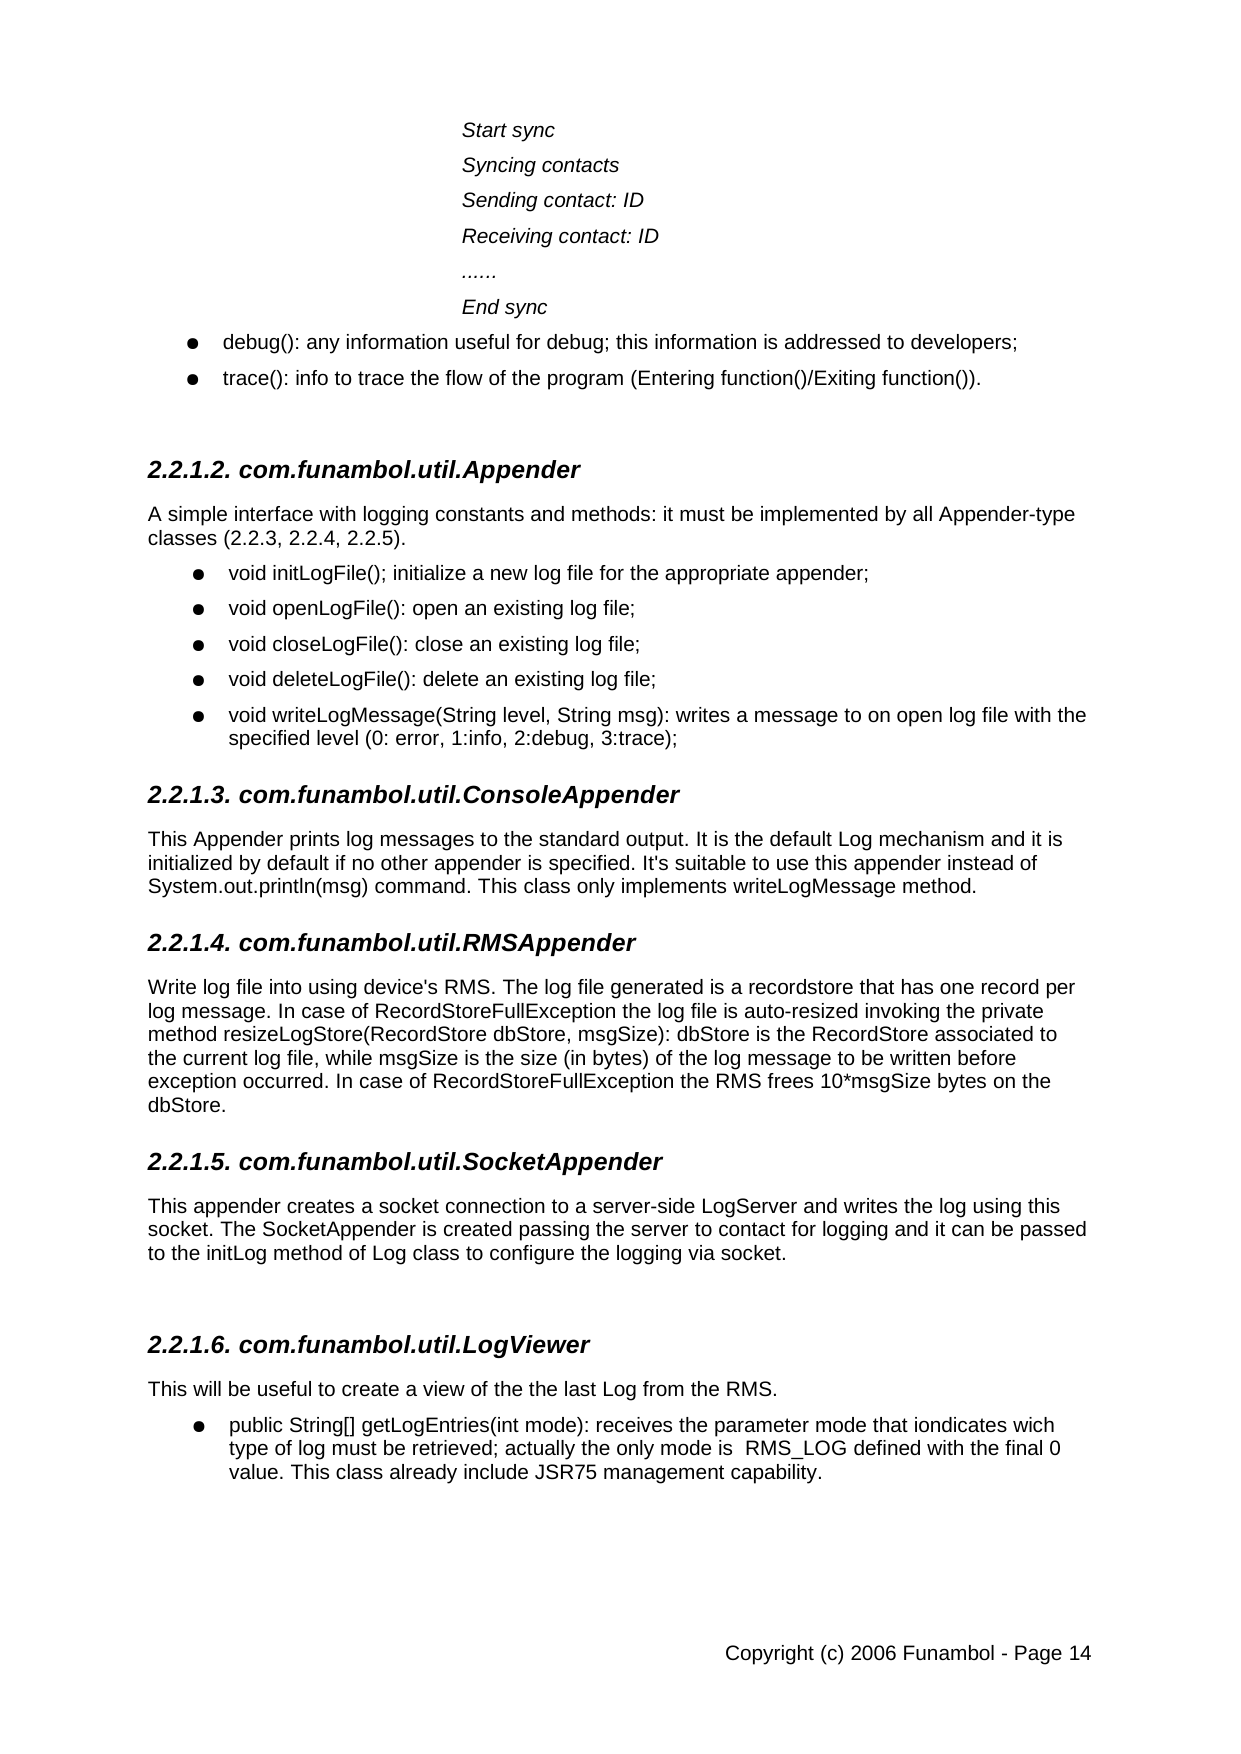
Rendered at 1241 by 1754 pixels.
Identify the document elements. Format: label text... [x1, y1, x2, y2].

subtitle com.funambol.util.SocketAppender [148, 1148, 1093, 1176]
list void deleteLogFile(): delete an existing log file; [191, 668, 1093, 691]
list void initLogFile(); initialize a new log file for the appropriate appender; [191, 561, 1093, 585]
text A simple interface with logging constants and methods: it must be implemented by all Appender-type classes (2.2.3, 2.2.4, 2.2.5). [148, 502, 1093, 549]
text Start sync [462, 118, 1093, 142]
text Receiving contact: ID [462, 224, 1093, 248]
text This appender creates a socket connection to a server-side LogServer and writes the log using this socket. The SocketAppender is created passing the server to contact for logging and it can be passed to the initLog method of Log class to configure the logging via socket. [148, 1194, 1093, 1265]
list debug(): any information useful for debug; this information is addressed to developers; [185, 331, 1093, 354]
subtitle com.funambol.util.LogViewer [148, 1331, 1093, 1359]
text Sending contact: ID [462, 189, 1093, 212]
list void writeLogMessage(String level, String msg): writes a message to on open log file with the specified level (0: error, 1:info, 2:debug, 3:trace); [191, 703, 1093, 750]
list public String[] getLogEntries(int mode): receives the parameter mode that iondicates wich type of log must be retrieved; actually the only mode is RMS_LOG defined with the final 0 value. This class already include JSR75 management capability. [191, 1413, 1093, 1484]
text ...... [462, 260, 1093, 283]
subtitle com.funambol.util.RMSAppender [148, 929, 1093, 957]
subtitle com.funambol.util.ConsoleAppender [148, 781, 1093, 809]
list void closeLogFile(): close an existing log file; [191, 632, 1093, 656]
text Write log file into using device's RMS. The log file generated is a recordstore that has one record per log message. In case of RecordStoreFullException the log file is auto-resized invoking the private method resizeLogStore(RecordStore dbStore, msgSize): dbStore is the RecordStore associated to the current log file, while msgSize is the size (in bytes) of the log message to be written before exception occurred. In case of RecordStoreFullException the RMS frees 10*msgSize bytes on the dbStore. [148, 976, 1093, 1117]
text This will be useful to create a view of the the last Log from the RMS. [148, 1378, 1093, 1401]
list void openLogFile(): open an existing log file; [191, 597, 1093, 620]
list trace(): info to trace the flow of the program (Entering function()/Exiting function()). [185, 366, 1093, 389]
text This Appender prints log messages to the standard output. It is the default Log mechanism and it is initialized by default if no other appender is specified. It's suitable to use this appender instead of System.out.println(msg) command. This class only implements writeLogMessage method. [148, 827, 1093, 898]
text Syncing contacts [462, 153, 1093, 177]
subtitle com.funambol.util.Appender [148, 456, 1093, 484]
text End sync [462, 295, 1093, 319]
